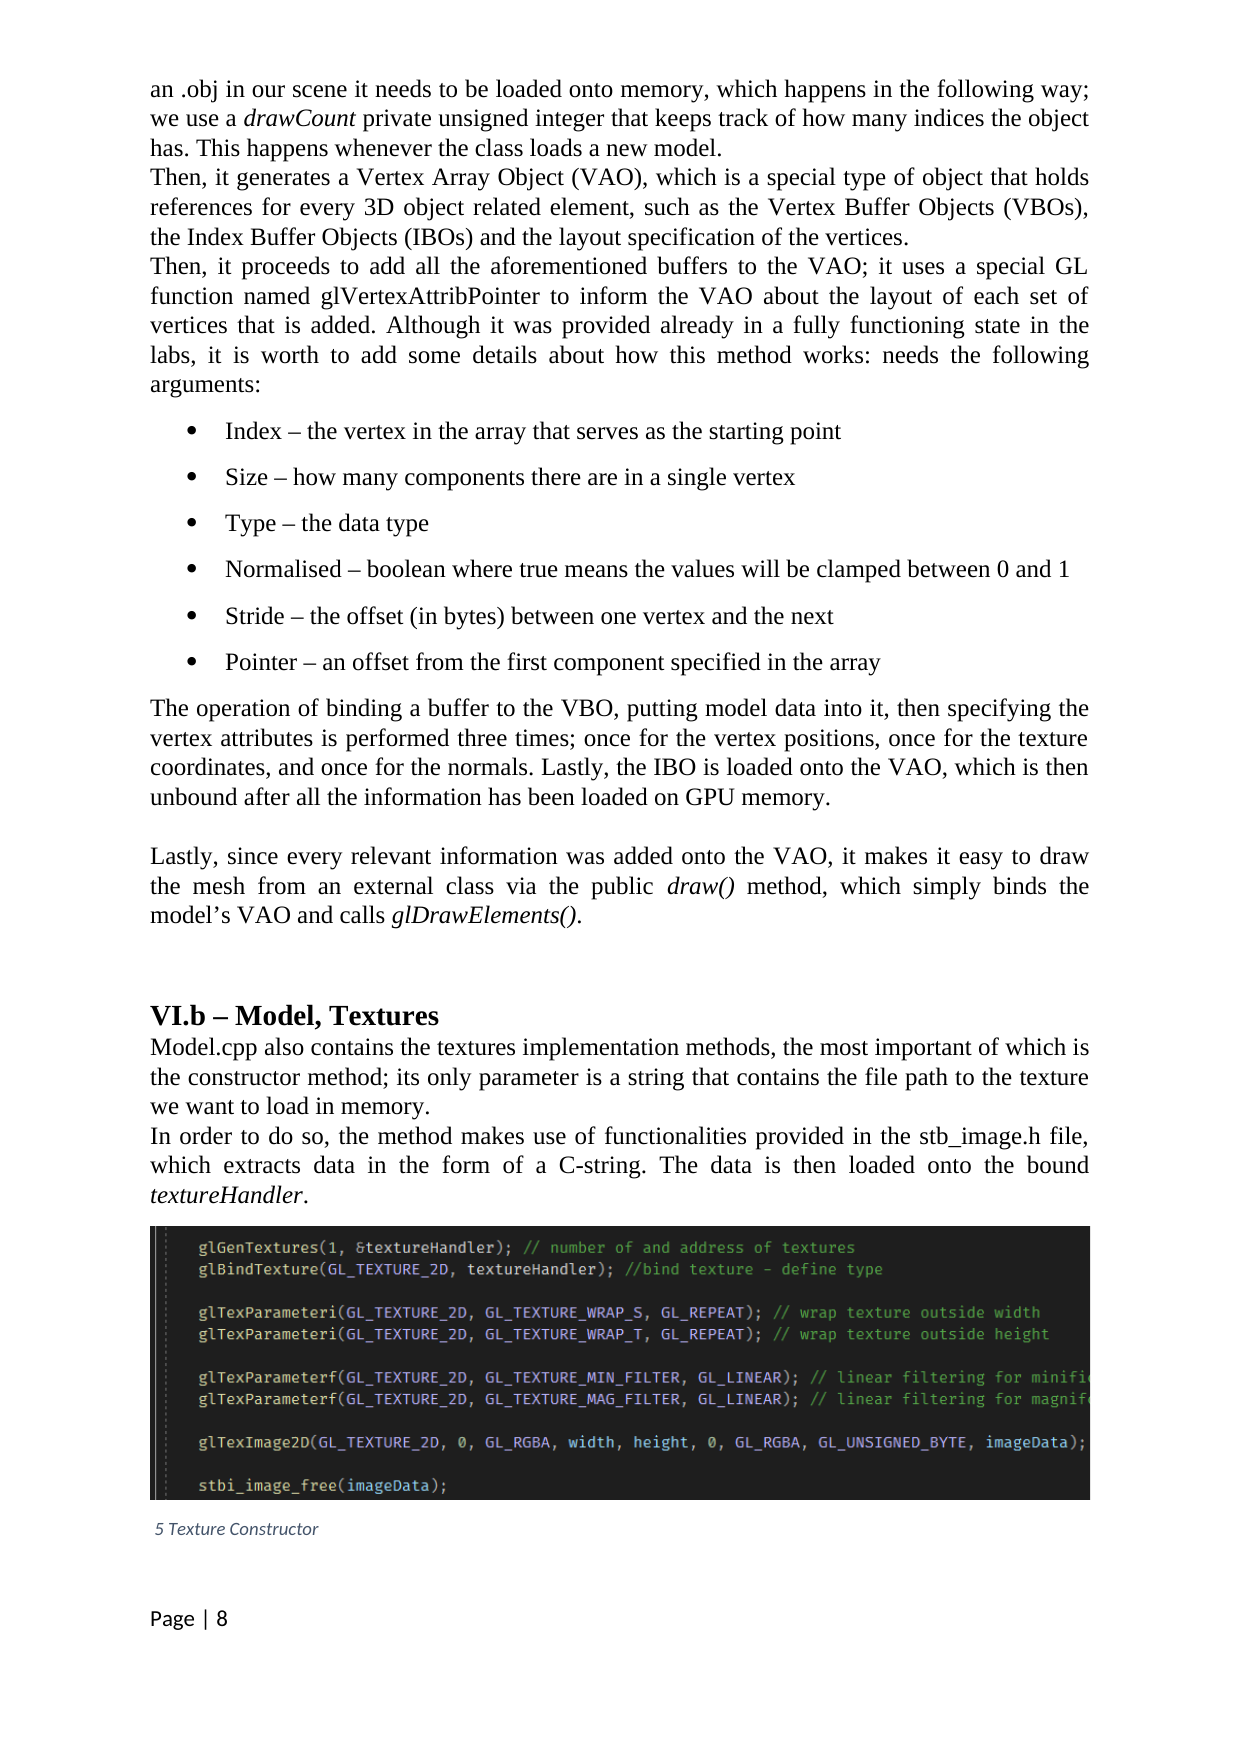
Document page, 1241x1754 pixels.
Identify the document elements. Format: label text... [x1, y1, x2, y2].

list Size – how many components there are in a single vertex [187, 462, 1090, 491]
list Index – the vertex in the array that serves as the starting point [187, 416, 1090, 444]
text The operation of binding a buffer to the VBO, putting model data into it, then specifying the vertex attributes is performed three times; once for the vertex positions, once for the texture coordinates, and once for the normals. Lastly, the IBO is loaded onto the VAO, which is then unbound after all the information has been loaded on GPU memory. Lastly, since every relevant information was added onto the VAO, it makes it easy to draw the mesh from an external class via the public draw() method, which simply binds the model’s VAO and calls glDrawElements(). [150, 693, 1090, 929]
text VI.b – Model, Textures Model.cpp also contains the textures implementation methods, the most important of which is the constructor method; its only parameter is a string that contains the file path to the texture we want to load in memory. In order to do so, the method makes use of functionalities provided in the stb_image.h file, which extracts data in the form of a C-string. The data is then loaded onto the bound textureHandler. [150, 998, 1090, 1209]
list Normalised – boolean where true means the values will be clamped between 0 and 1 [187, 554, 1090, 583]
list Stride – the offset (in bytes) between one vertex and the next [187, 601, 1090, 629]
list Type – the data type [187, 508, 1090, 537]
text 5 Texture Constructor [150, 1517, 1090, 1540]
text an .obj in our scene it needs to be loaded onto memory, which happens in the following way; we use a drawCount private unsigned integer that keeps track of how many indices the object has. This happens whenever the class loads a new model. Then, it generates a Vertex Array Object (VAO), which is a special type of object that holds references for every 3D object related element, such as the Vertex Buffer Objects (VBOs), the Index Buffer Objects (IBOs) and the layout specification of the vertices. Then, it proceeds to add all the aforementioned buffers to the VAO; it uses a special GL function named glVertexAttribPointer to inform the VAO about the layout of each set of vertices that is added. Although it was provided already in a fully functioning state in the labs, it is worth to add some details about how this method works: needs the following arguments: [150, 74, 1090, 398]
list Pointer – an offset from the first component specified in the array [187, 647, 1090, 676]
